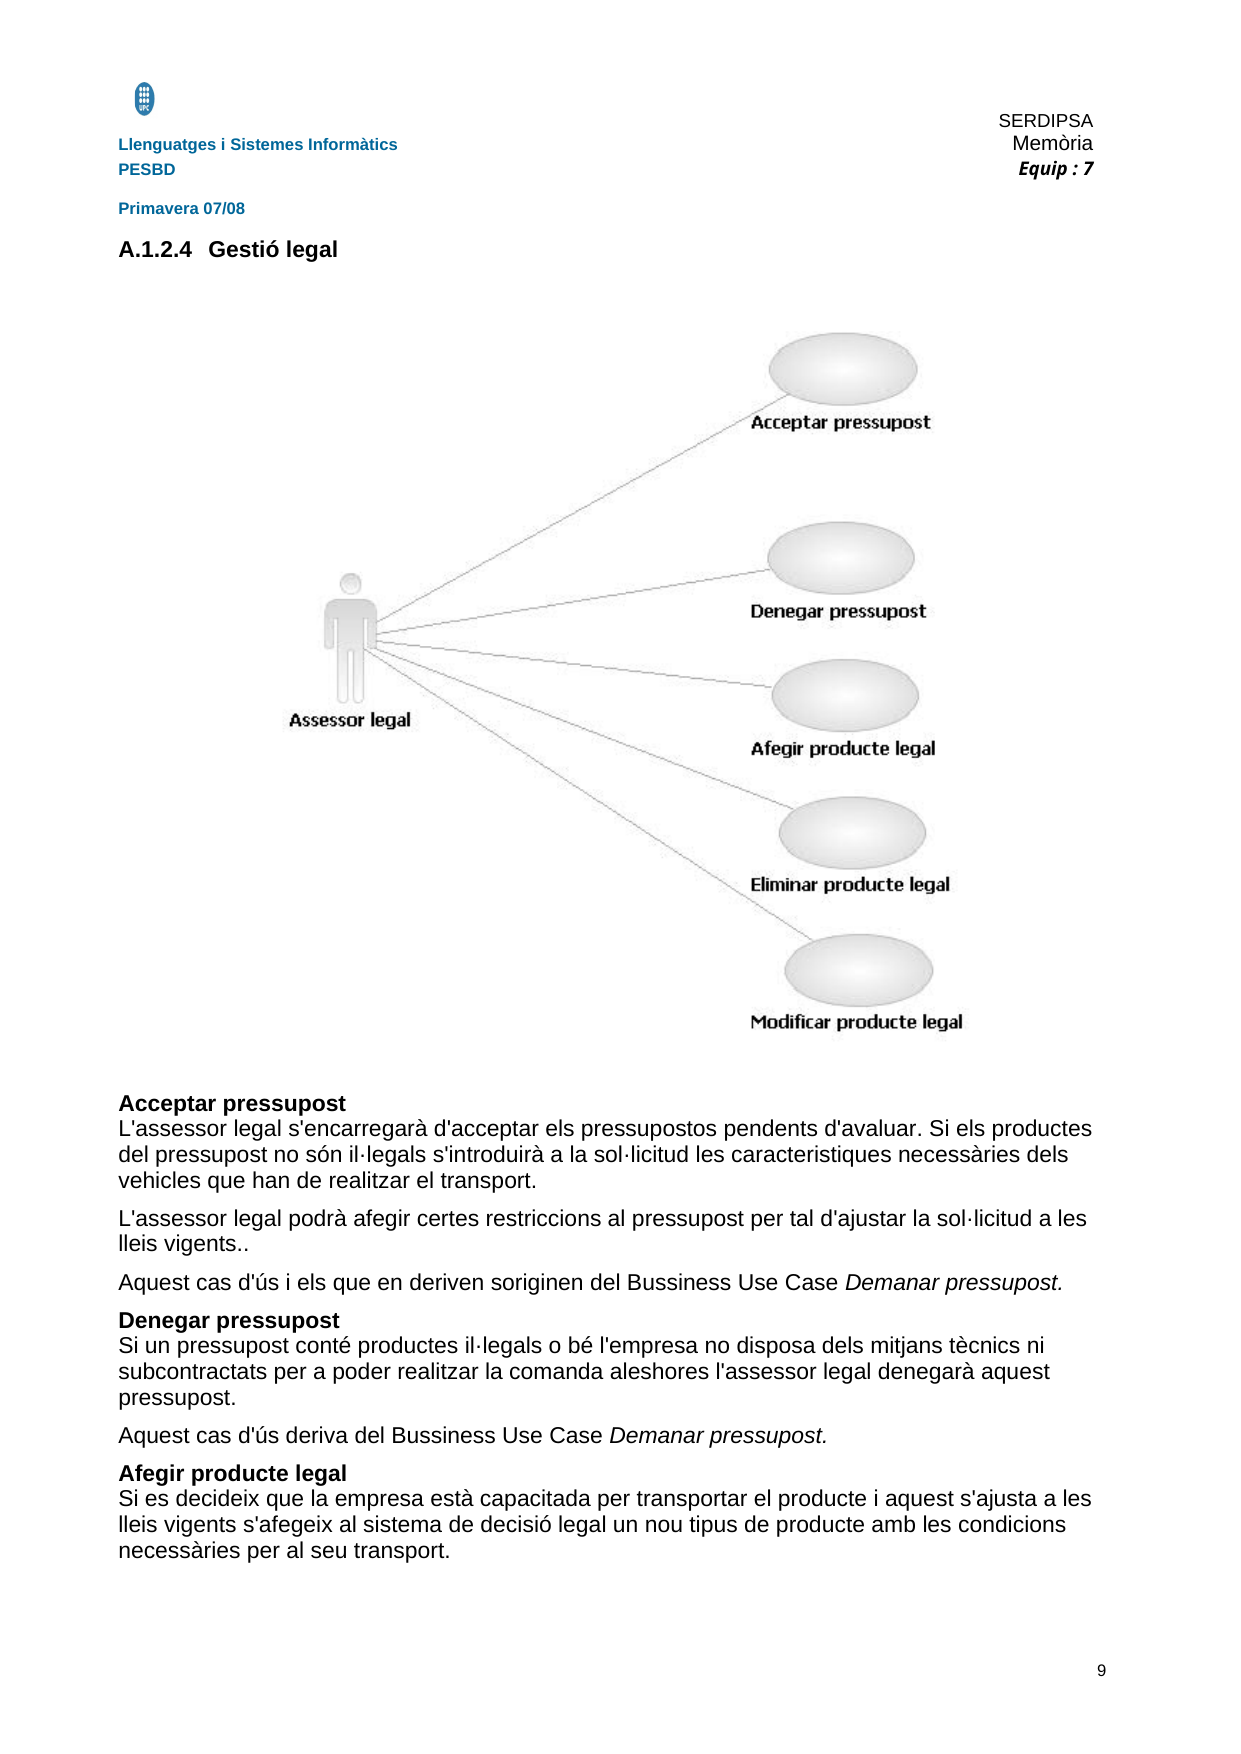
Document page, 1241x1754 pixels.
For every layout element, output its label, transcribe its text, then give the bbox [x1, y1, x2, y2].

text Aquest cas d'ús i els que en deriven soriginen del Bussiness Use Case Demanar pressupost. [118, 1269, 1106, 1295]
text Si es decideix que la empresa està capacitada per transportar el producte i aquest s'ajusta a les lleis vigents s'afegeix al sistema de decisió legal un nou tipus de producte amb les condicions necessàries per al seu transport. [118, 1486, 1106, 1563]
subtitle Gestió legal [118, 236, 1106, 262]
text Si un pressupost conté productes il·legals o bé l'empresa no disposa dels mitjans tècnics ni subcontractats per a poder realitzar la comanda aleshores l'assessor legal denegarà aquest pressupost. [118, 1333, 1106, 1410]
text L'assessor legal podrà afegir certes restriccions al pressupost per tal d'ajustar la sol·licitud a les lleis vigents.. [118, 1205, 1106, 1257]
text L'assessor legal s'encarregarà d'acceptar els pressupostos pendents d'avaluar. Si els productes del pressupost no són il·legals s'introduirà a la sol·licitud les caracteristiques necessàries dels vehicles que han de realitzar el transport. [118, 1116, 1106, 1193]
subtitle Denegar pressupost [118, 1307, 1106, 1333]
subtitle Acceptar pressupost [118, 1090, 1106, 1116]
text Aquest cas d'ús deriva del Bussiness Use Case Demanar pressupost. [118, 1422, 1106, 1448]
picture [260, 320, 995, 1053]
subtitle Afegir producte legal [118, 1460, 1106, 1486]
